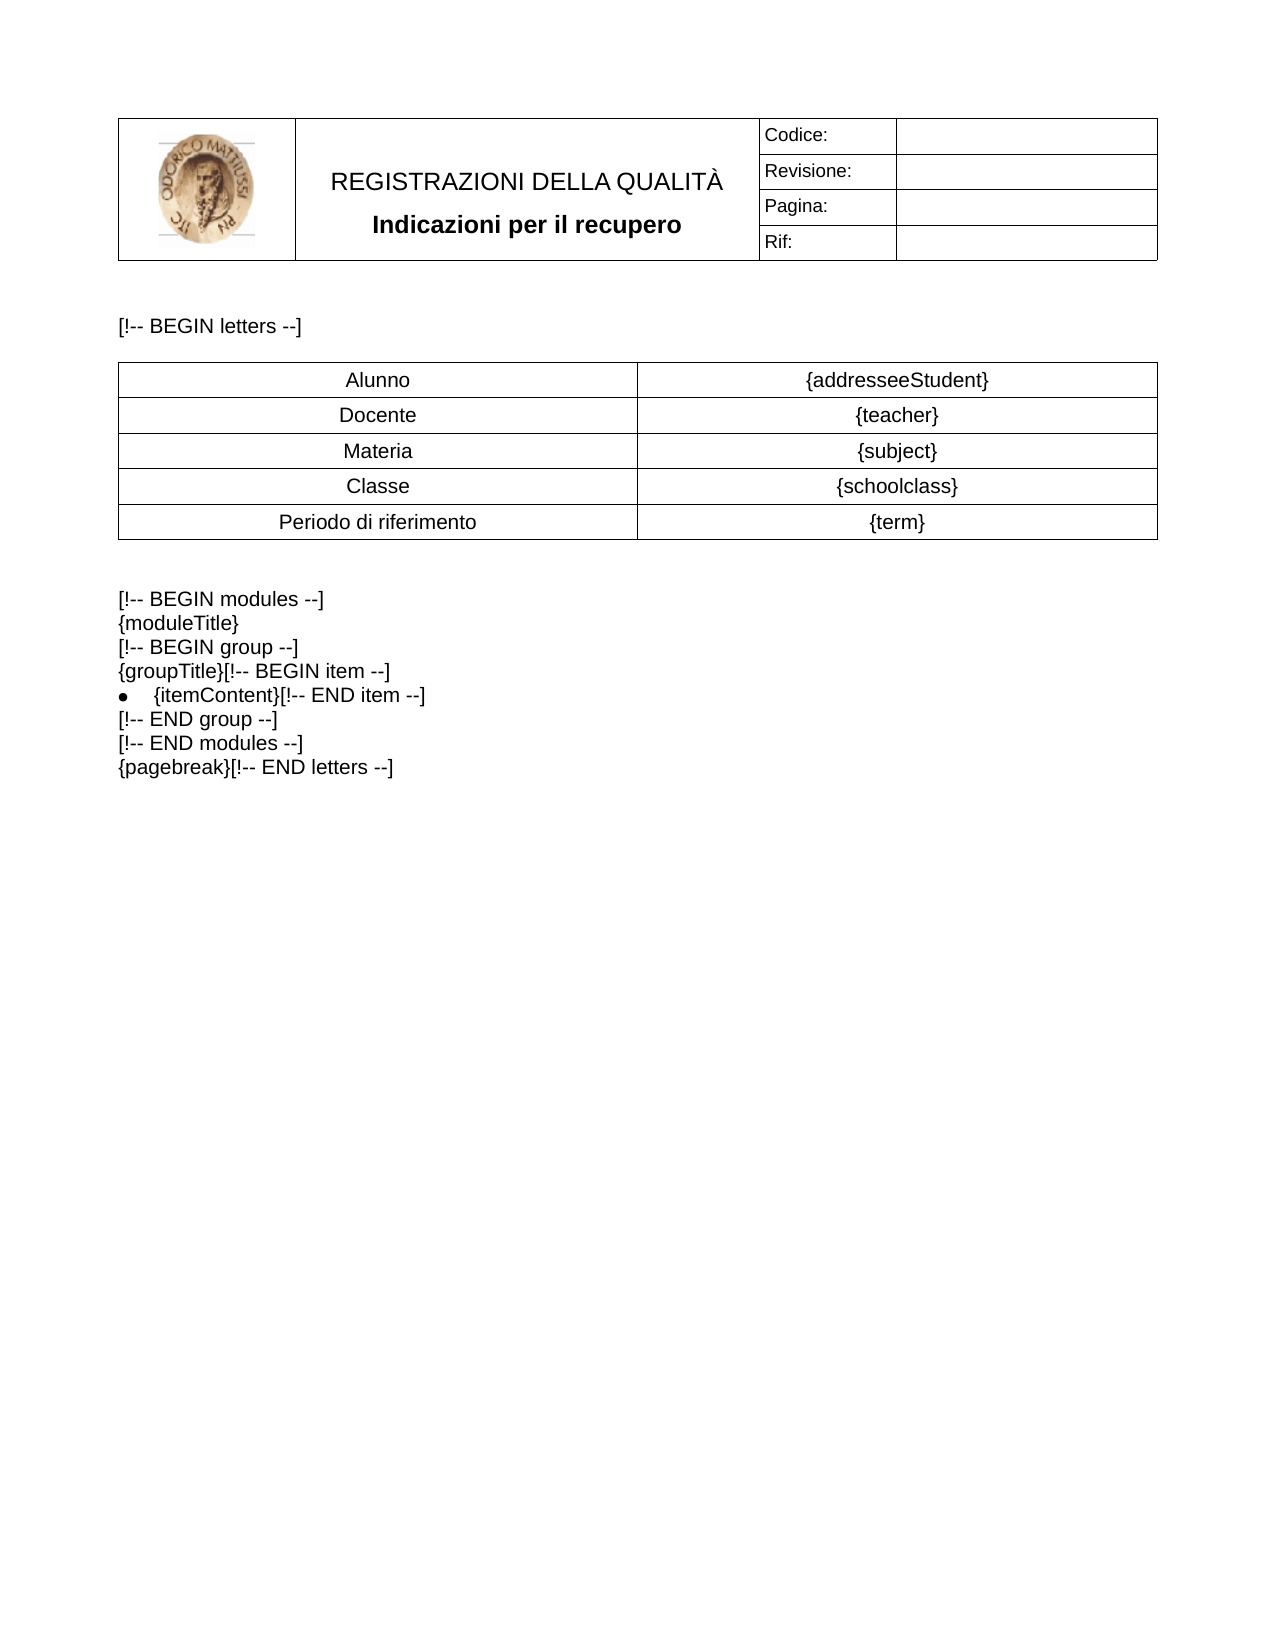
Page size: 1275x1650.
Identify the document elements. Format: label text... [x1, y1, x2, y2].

table_header Alunno [119, 363, 637, 397]
table_cell {term} [638, 505, 1157, 539]
text [!-- BEGIN modules --] [118, 587, 1157, 611]
table_header {addresseeStudent} [638, 363, 1157, 397]
text {moduleTitle} [118, 611, 1157, 635]
text {pagebreak}[!-- END letters --] [118, 755, 1157, 779]
table_cell Docente [119, 398, 637, 433]
table_cell Periodo di riferimento [119, 505, 637, 539]
text  {itemContent}[!-- END item --] [118, 683, 1157, 707]
text [!-- END modules --] [118, 731, 1157, 755]
table_cell {teacher} [638, 398, 1157, 433]
text {groupTitle}[!-- BEGIN item --] [118, 659, 1157, 683]
picture [158, 133, 255, 248]
table_cell {schoolclass} [638, 469, 1157, 504]
table_cell {subject} [638, 434, 1157, 468]
text [!-- BEGIN group --] [118, 635, 1157, 659]
table_cell Classe [119, 469, 637, 504]
table_cell Materia [119, 434, 637, 468]
text [!-- END group --] [118, 707, 1157, 731]
text [!-- BEGIN letters --] [118, 314, 1157, 338]
